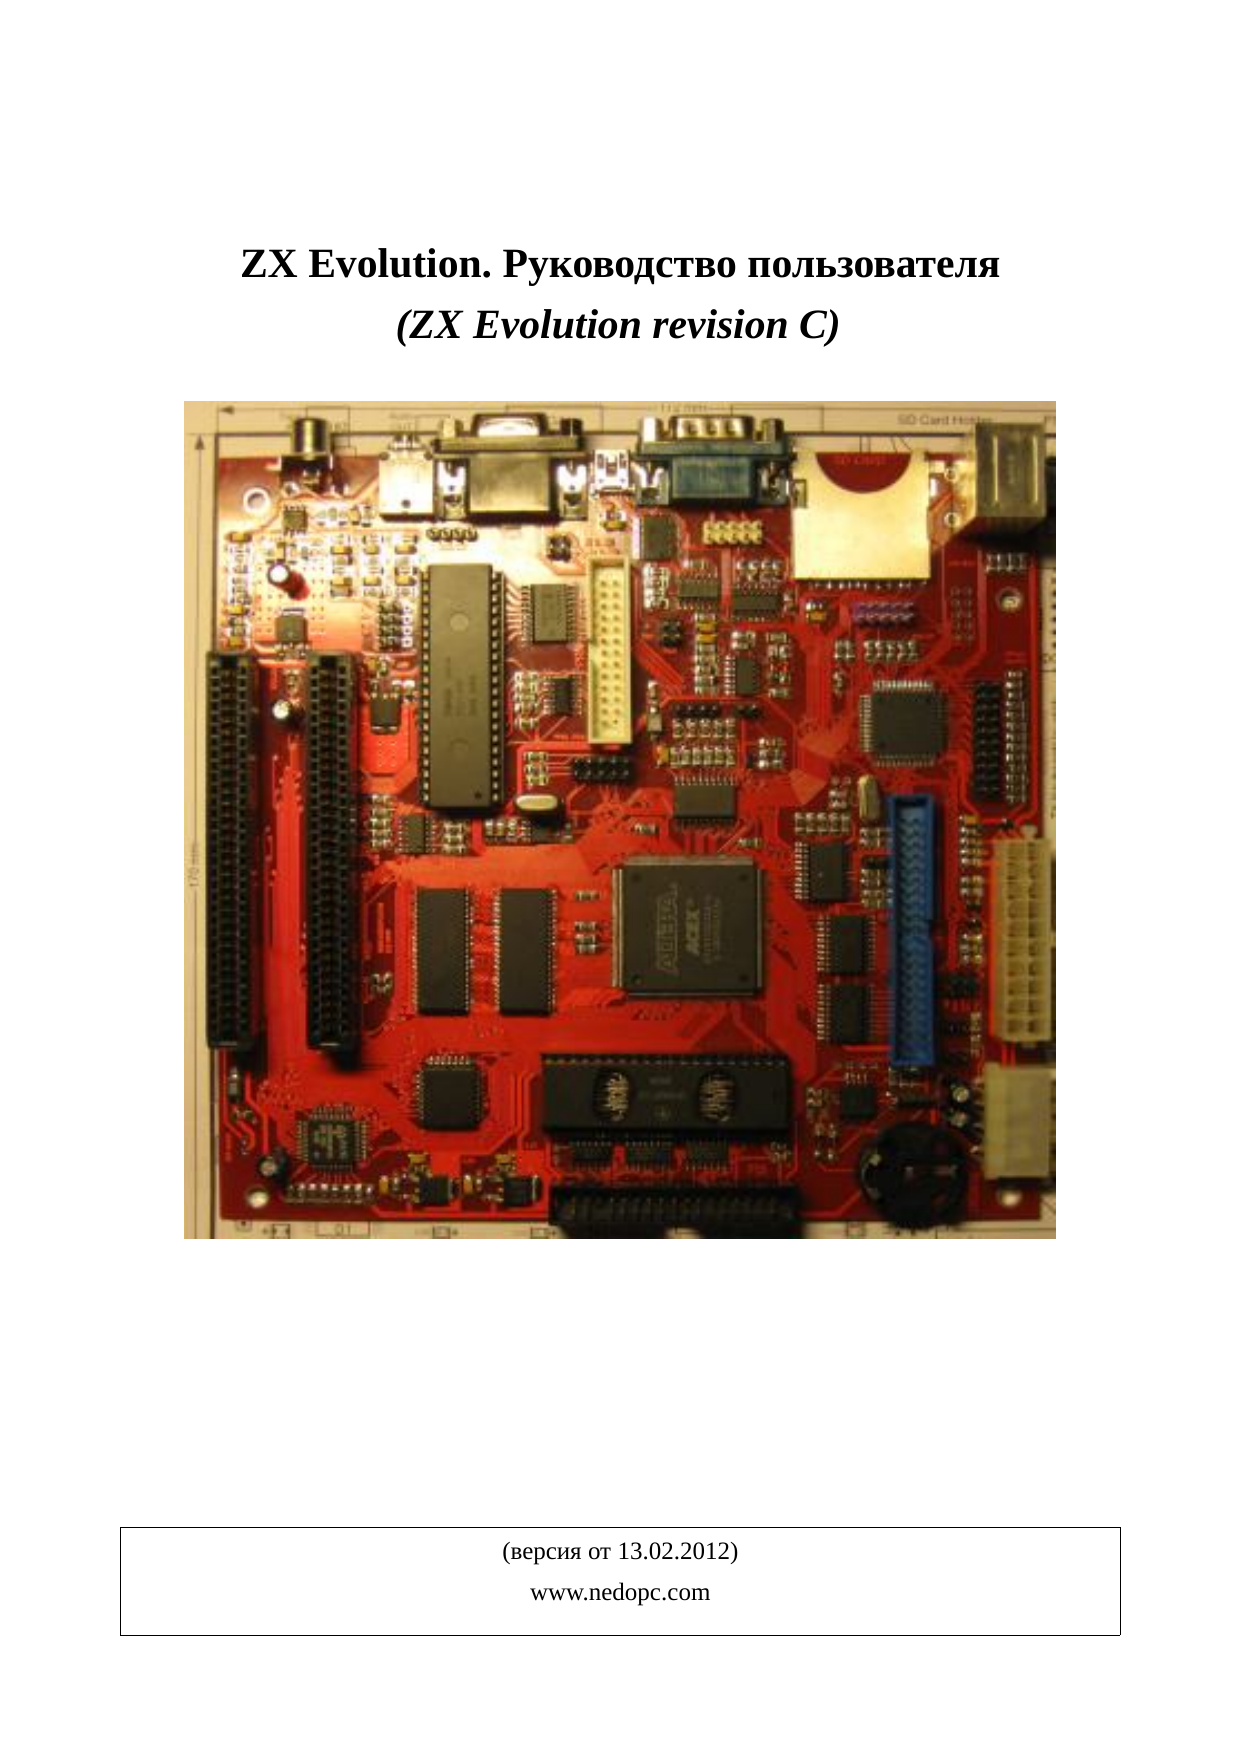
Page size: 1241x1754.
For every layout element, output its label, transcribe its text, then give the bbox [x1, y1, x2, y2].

picture [184, 401, 1056, 1239]
text www.nedopc.com [129, 1577, 1111, 1606]
text ZX Evolution. Руководство пользователя [118, 239, 1122, 287]
text (версия от 13.02.2012) [129, 1536, 1111, 1565]
text (ZX Evolution revision C) [118, 299, 1122, 347]
